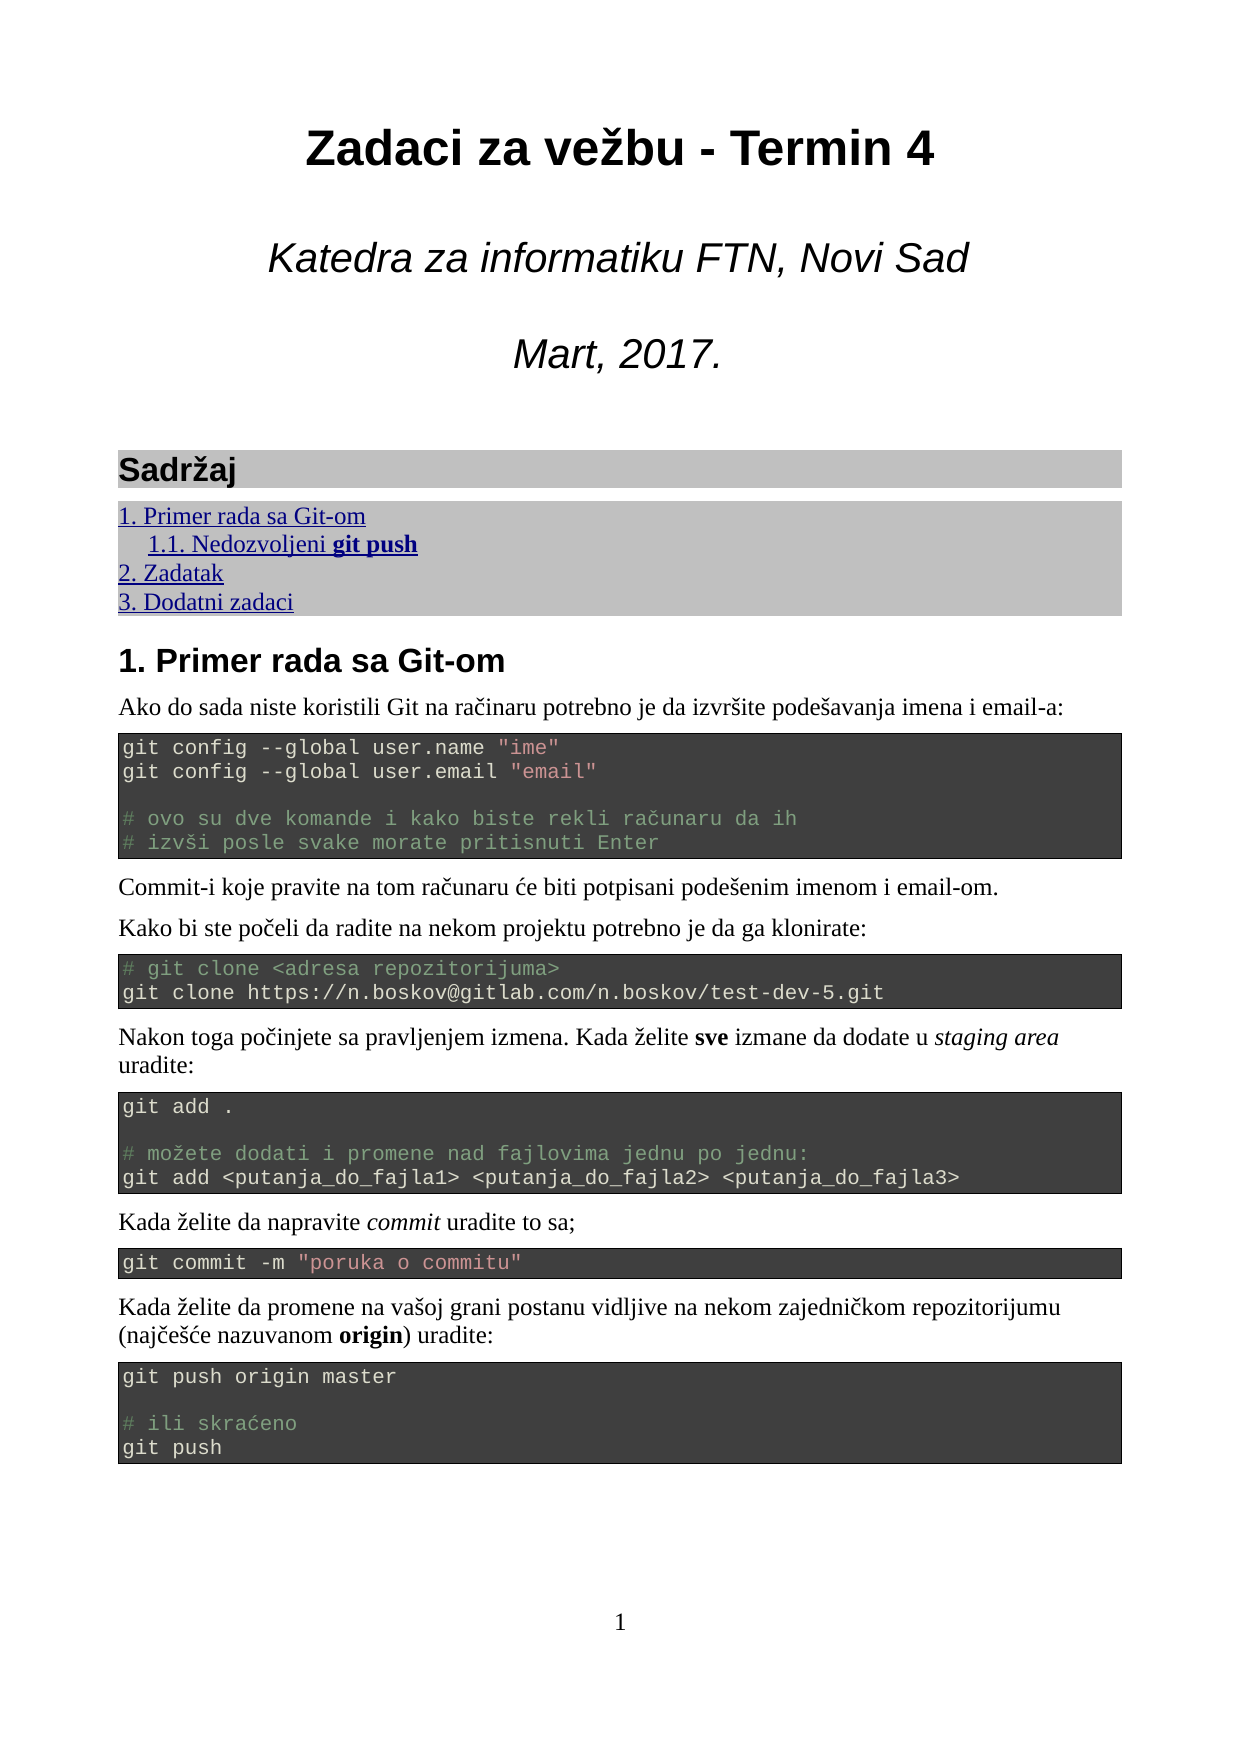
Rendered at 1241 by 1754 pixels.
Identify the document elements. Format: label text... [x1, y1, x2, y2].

text 1.1. Nedozvoljeni git push [148, 529, 1122, 558]
text # izvši posle svake morate pritisnuti Enter [119, 828, 1121, 858]
text # ovo su dve komande i kako biste rekli računaru da ih [119, 804, 1121, 828]
text git add . [119, 1093, 1121, 1115]
title Zadaci za vežbu - Termin 4 [118, 118, 1122, 176]
text git commit -m "poruka o commitu" [119, 1249, 1121, 1278]
subtitle Sadržaj [118, 450, 1122, 488]
text Kako bi ste počeli da radite na nekom projektu potrebno je da ga klonirate: [118, 913, 1122, 942]
text Kada želite da promene na vašoj grani postanu vidljive na nekom zajedničkom repozitorijumu (najčešće nazuvanom origin) uradite: [118, 1292, 1122, 1349]
text # možete dodati i promene nad fajlovima jednu po jednu: [119, 1139, 1121, 1163]
text git push [119, 1433, 1121, 1463]
text 3. Dodatni zadaci [118, 587, 1122, 616]
text Kada želite da napravite commit uradite to sa; [118, 1207, 1122, 1235]
text git push origin master [119, 1363, 1121, 1386]
text Nakon toga počinjete sa pravljenjem izmena. Kada želite sve izmane da dodate u staging area uradite: [118, 1022, 1122, 1079]
text git clone https://n.boskov@gitlab.com/n.boskov/test-dev-5.git [119, 978, 1121, 1008]
text git add <putanja_do_fajla1> <putanja_do_fajla2> <putanja_do_fajla3> [119, 1163, 1121, 1193]
text # git clone <adresa repozitorijuma> [119, 955, 1121, 978]
subtitle Mart, 2017. [118, 329, 1122, 377]
text 1. Primer rada sa Git-om [118, 501, 1122, 529]
text Commit-i koje pravite na tom računaru će biti potpisani podešenim imenom i email-om. [118, 872, 1122, 900]
text # ili skraćeno [119, 1409, 1121, 1433]
text Ako do sada niste koristili Git na račinaru potrebno je da izvršite podešavanja imena i email-a: [118, 692, 1122, 721]
text 2. Zadatak [118, 558, 1122, 587]
subtitle Primer rada sa Git-om [118, 641, 1122, 679]
text git config --global user.name "ime" [119, 734, 1121, 757]
text git config --global user.email "email" [119, 757, 1121, 780]
subtitle Katedra za informatiku FTN, Novi Sad [118, 233, 1122, 281]
